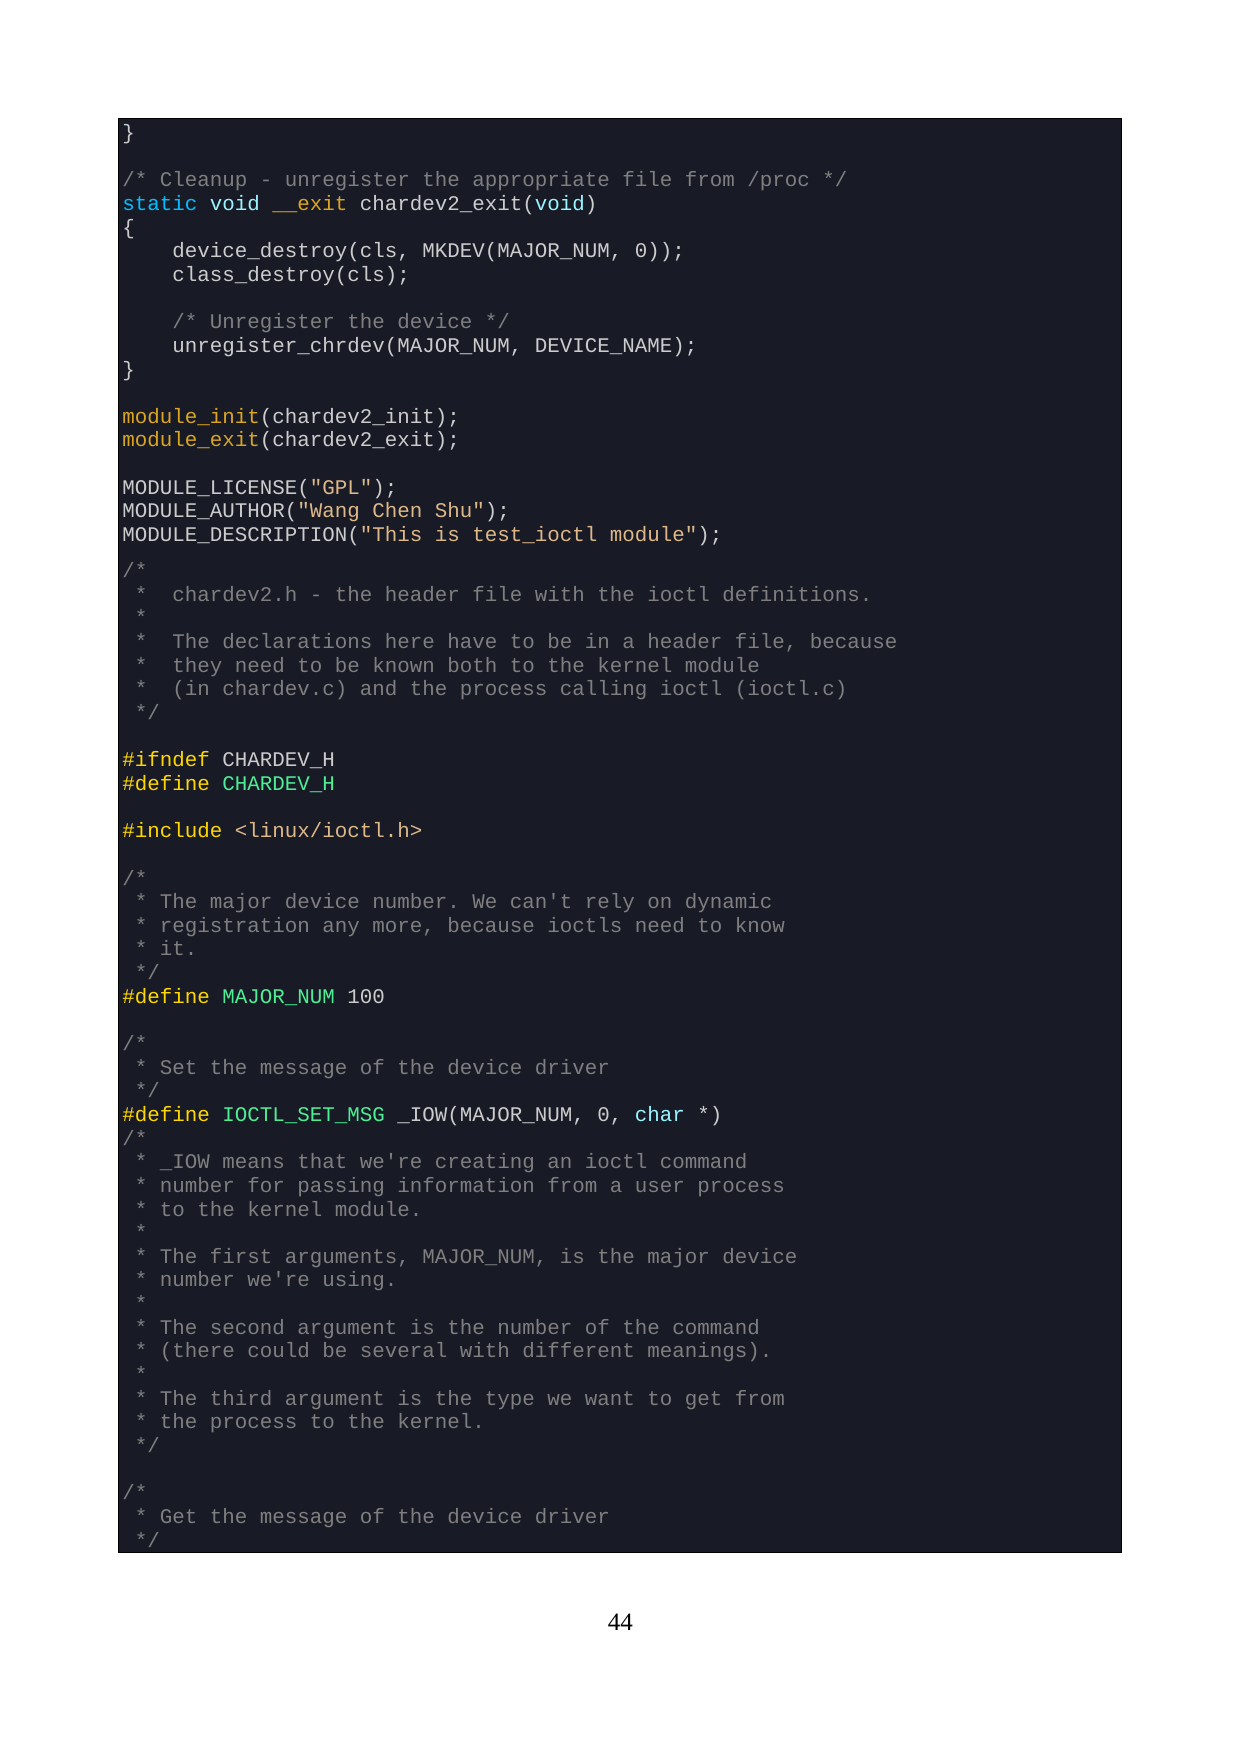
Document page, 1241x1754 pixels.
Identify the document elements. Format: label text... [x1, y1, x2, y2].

text * [119, 1218, 1121, 1242]
text * (in chardev.c) and the process calling ioctl (ioctl.c) [119, 674, 1121, 698]
text /* [119, 556, 1121, 580]
text * chardev2.h - the header file with the ioctl definitions. [119, 580, 1121, 603]
text /* [119, 863, 1121, 887]
text #ifndef CHARDEV_H [119, 745, 1121, 769]
text * number for passing information from a user process [119, 1171, 1121, 1194]
text /* [119, 1124, 1121, 1147]
text */ [119, 958, 1121, 982]
text * they need to be known both to the kernel module [119, 651, 1121, 674]
text MODULE_LICENSE("GPL"); [119, 473, 1121, 496]
text * [119, 603, 1121, 627]
text * The major device number. We can't rely on dynamic [119, 887, 1121, 911]
text * number we're using. [119, 1266, 1121, 1289]
text #define IOCTL_SET_MSG _IOW(MAJOR_NUM, 0, char *) [119, 1100, 1121, 1124]
text MODULE_AUTHOR("Wang Chen Shu"); [119, 496, 1121, 520]
text * the process to the kernel. [119, 1407, 1121, 1431]
text * [119, 1289, 1121, 1313]
text /* Cleanup - unregister the appropriate file from /proc */ [119, 165, 1121, 189]
text #include <linux/ioctl.h> [119, 816, 1121, 840]
text module_init(chardev2_init); [119, 402, 1121, 426]
text /* [119, 1478, 1121, 1502]
text #define MAJOR_NUM 100 [119, 982, 1121, 1005]
text MODULE_DESCRIPTION("This is test_ioctl module"); [119, 520, 1121, 548]
text unregister_chrdev(MAJOR_NUM, DEVICE_NAME); [119, 331, 1121, 354]
text device_destroy(cls, MKDEV(MAJOR_NUM, 0)); [119, 236, 1121, 260]
text * The third argument is the type we want to get from [119, 1384, 1121, 1407]
text * Set the message of the device driver [119, 1053, 1121, 1076]
text * The second argument is the number of the command [119, 1313, 1121, 1336]
text static void __exit chardev2_exit(void) [119, 189, 1121, 213]
text class_destroy(cls); [119, 260, 1121, 284]
text /* [119, 1029, 1121, 1053]
text } [119, 119, 1121, 142]
text */ [119, 1431, 1121, 1455]
text * [119, 1360, 1121, 1384]
text * The declarations here have to be in a header file, because [119, 627, 1121, 651]
text * The first arguments, MAJOR_NUM, is the major device [119, 1242, 1121, 1266]
text * (there could be several with different meanings). [119, 1336, 1121, 1360]
text #define CHARDEV_H [119, 769, 1121, 793]
text */ [119, 1526, 1121, 1552]
text /* Unregister the device */ [119, 307, 1121, 331]
text * _IOW means that we're creating an ioctl command [119, 1147, 1121, 1171]
text */ [119, 698, 1121, 722]
text * registration any more, because ioctls need to know [119, 911, 1121, 934]
text * Get the message of the device driver [119, 1502, 1121, 1526]
text } [119, 354, 1121, 378]
text { [119, 213, 1121, 236]
text * it. [119, 934, 1121, 958]
text */ [119, 1076, 1121, 1100]
text module_exit(chardev2_exit); [119, 426, 1121, 449]
text * to the kernel module. [119, 1194, 1121, 1218]
